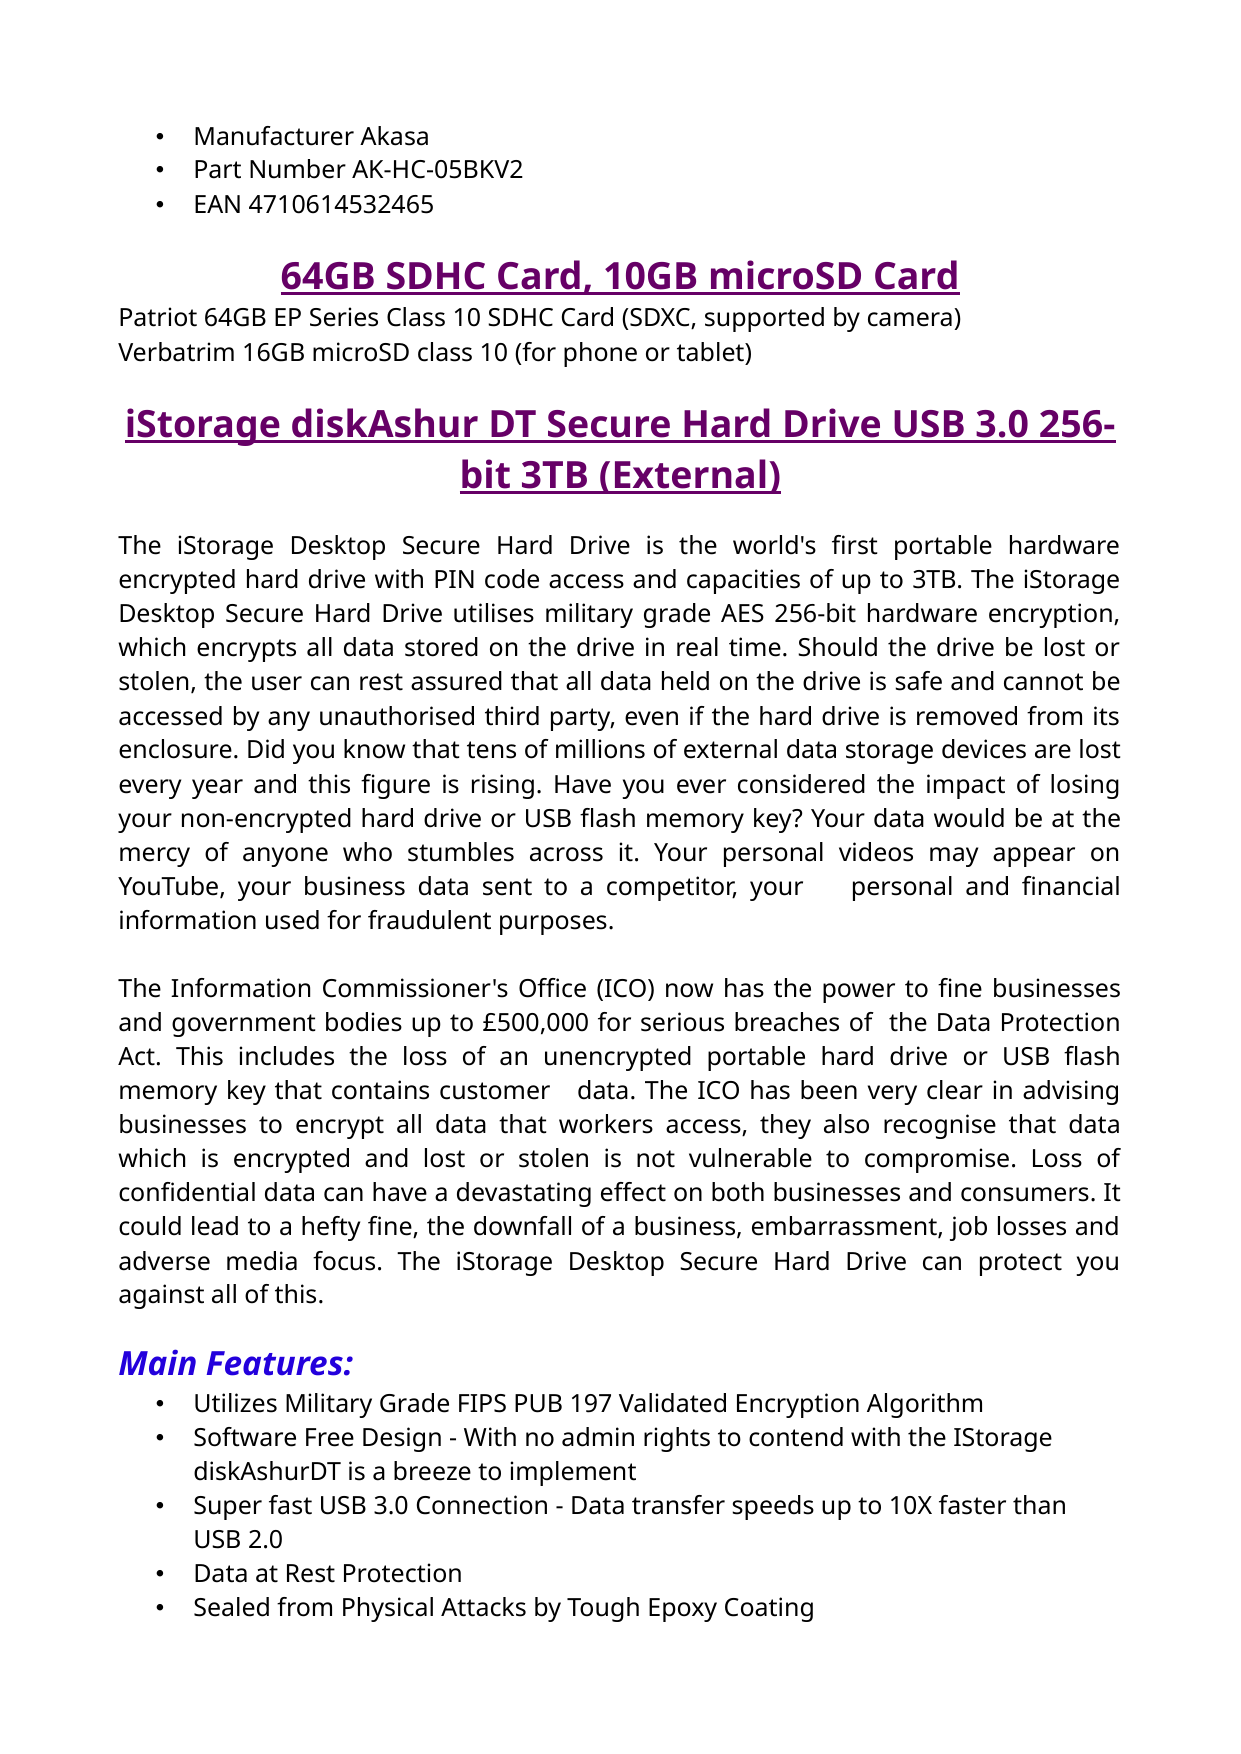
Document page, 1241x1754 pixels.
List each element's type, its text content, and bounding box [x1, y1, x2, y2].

list Utilizes Military Grade FIPS PUB 197 Validated Encryption Algorithm [156, 1385, 1122, 1419]
list Super fast USB 3.0 Connection - Data transfer speeds up to 10X faster than USB 2.0 [156, 1488, 1122, 1556]
list Software Free Design - With no admin rights to contend with the IStorage diskAshurDT is a breeze to implement [156, 1419, 1122, 1488]
text The Information Commissioner's Office (ICO) now has the power to fine businesses and government bodies up to £500,000 for serious breaches of the Data Protection Act. This includes the loss of an unencrypted portable hard drive or USB flash memory key that contains customer data. The ICO has been very clear in advising businesses to encrypt all data that workers access, they also recognise that data which is encrypted and lost or stolen is not vulnerable to compromise. Loss of confidential data can have a devastating effect on both businesses and consumers. It could lead to a hefty fine, the downfall of a business, embarrassment, job losses and adverse media focus. The iStorage Desktop Secure Hard Drive can protect you against all of this. [118, 971, 1122, 1311]
subtitle Main Features: [118, 1340, 1122, 1385]
list Sealed from Physical Attacks by Tough Epoxy Coating [156, 1590, 1122, 1624]
list Part Number AK-HC-05BKV2 [156, 152, 1122, 186]
list Manufacturer Akasa [156, 118, 1122, 152]
list Data at Rest Protection [156, 1556, 1122, 1590]
subtitle 64GB SDHC Card, 10GB microSD Card [118, 249, 1122, 300]
list EAN 4710614532465 [156, 186, 1122, 220]
text Patriot 64GB EP Series Class 10 SDHC Card (SDXC, supported by camera) [118, 300, 1122, 334]
text The iStorage Desktop Secure Hard Drive is the world's first portable hardware encrypted hard drive with PIN code access and capacities of up to 3TB. The iStorage Desktop Secure Hard Drive utilises military grade AES 256-bit hardware encryption, which encrypts all data stored on the drive in real time. Should the drive be lost or stolen, the user can rest assured that all data held on the drive is safe and cannot be accessed by any unauthorised third party, even if the hard drive is removed from its enclosure. Did you know that tens of millions of external data storage devices are lost every year and this figure is rising. Have you ever considered the impact of losing your non-encrypted hard drive or USB flash memory key? Your data would be at the mercy of anyone who stumbles across it. Your personal videos may appear on YouTube, your business data sent to a competitor, your personal and financial information used for fraudulent purposes. [118, 528, 1122, 937]
subtitle iStorage diskAshur DT Secure Hard Drive USB 3.0 256-bit 3TB (External) [118, 397, 1122, 499]
text Verbatrim 16GB microSD class 10 (for phone or tablet) [118, 334, 1122, 368]
